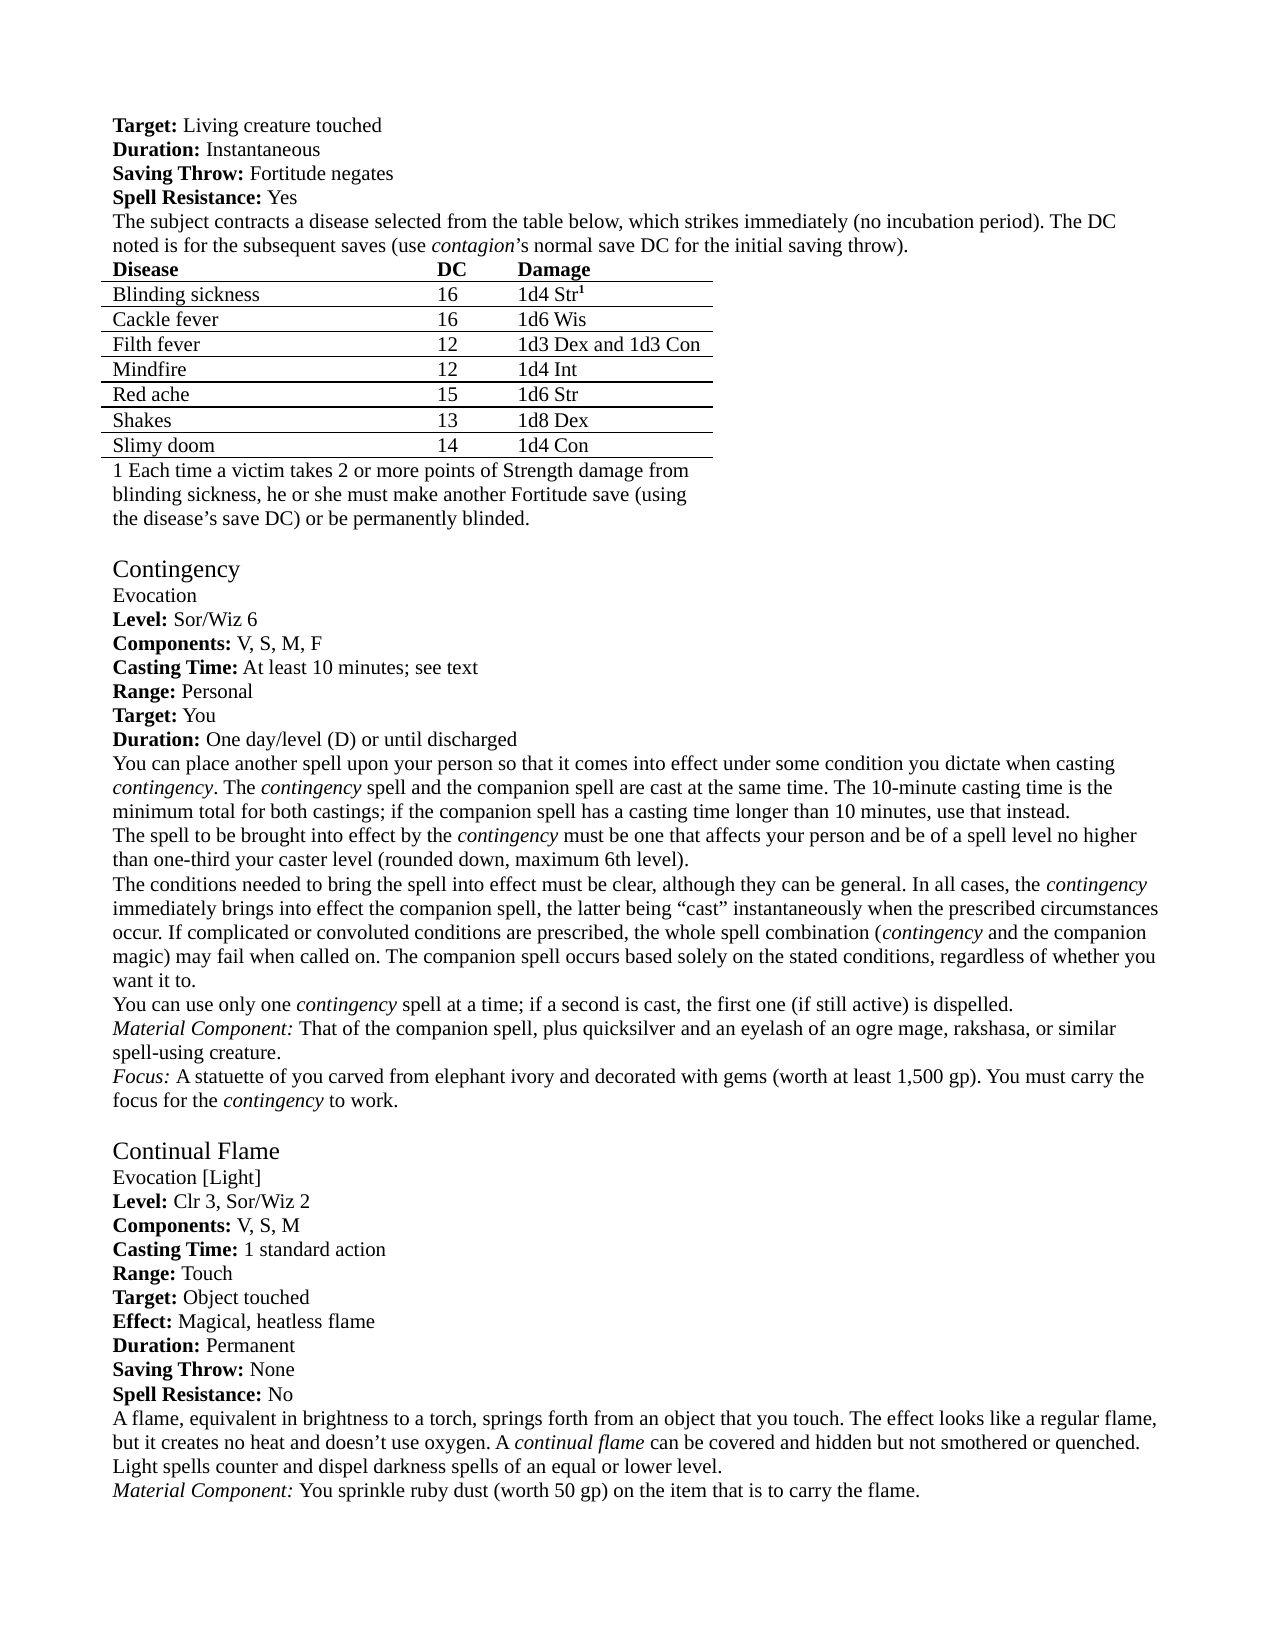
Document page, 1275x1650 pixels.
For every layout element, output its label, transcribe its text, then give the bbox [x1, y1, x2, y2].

text A flame, equivalent in brightness to a torch, springs forth from an object that you touch. The effect looks like a regular flame, but it creates no heat and doesn’t use oxygen. A continual flame can be covered and hidden but not smothered or quenched. [112, 1406, 1162, 1454]
text Evocation [Light] [112, 1165, 1162, 1189]
table_cell 1d6 Str [506, 383, 712, 406]
table_cell 14 [426, 433, 506, 457]
table_cell Slimy doom [101, 433, 426, 457]
table_cell 1d4 Str1 [506, 282, 712, 306]
text Casting Time: 1 standard action [112, 1237, 1162, 1261]
text Saving Throw: None [112, 1357, 1162, 1381]
text Focus: A statuette of you carved from elephant ivory and decorated with gems (worth at least 1,500 gp). You must carry the focus for the contingency to work. [112, 1064, 1162, 1112]
table_header Disease [101, 257, 426, 281]
text Light spells counter and dispel darkness spells of an equal or lower level. [112, 1454, 1162, 1478]
table_cell 1 Each time a victim takes 2 or more points of Strength damage from blinding sickness, he or she must make another Fortitude save (using the disease’s save DC) or be permanently blinded. [101, 458, 712, 530]
text Target: Living creature touched [112, 112, 1162, 137]
text You can place another spell upon your person so that it comes into effect under some condition you dictate when casting contingency. The contingency spell and the companion spell are cast at the same time. The 10-minute casting time is the minimum total for both castings; if the companion spell has a casting time longer than 10 minutes, use that instead. [112, 751, 1162, 823]
text Material Component: That of the companion spell, plus quicksilver and an eyelash of an ogre mage, rakshasa, or similar spell-using creature. [112, 1016, 1162, 1064]
table_cell 15 [426, 383, 506, 406]
text Casting Time: At least 10 minutes; see text [112, 655, 1162, 679]
text Spell Resistance: No [112, 1381, 1162, 1406]
table_cell 12 [426, 357, 506, 381]
text Evocation [112, 583, 1162, 607]
table_cell 16 [426, 282, 506, 306]
text Duration: Instantaneous [112, 137, 1162, 161]
table_cell 1d4 Con [506, 433, 712, 457]
table_cell Cackle fever [101, 307, 426, 331]
table_cell Shakes [101, 408, 426, 432]
text Duration: One day/level (D) or until discharged [112, 727, 1162, 751]
table_header Damage [506, 257, 712, 281]
text Continual Flame [112, 1136, 1162, 1165]
table_cell 1d8 Dex [506, 408, 712, 432]
table_cell 16 [426, 307, 506, 331]
table_header DC [426, 257, 506, 281]
text Range: Touch [112, 1261, 1162, 1285]
text Target: You [112, 703, 1162, 727]
text Contingency [112, 554, 1162, 583]
text Range: Personal [112, 679, 1162, 703]
table_cell Blinding sickness [101, 282, 426, 306]
text The subject contracts a disease selected from the table below, which strikes immediately (no incubation period). The DC noted is for the subsequent saves (use contagion’s normal save DC for the initial saving throw). [112, 209, 1162, 257]
text Material Component: You sprinkle ruby dust (worth 50 gp) on the item that is to carry the flame. [112, 1478, 1162, 1502]
table_cell Filth fever [101, 332, 426, 356]
table_cell Red ache [101, 383, 426, 406]
table_cell Mindfire [101, 357, 426, 381]
text Effect: Magical, heatless flame [112, 1309, 1162, 1333]
table_cell 12 [426, 332, 506, 356]
text Components: V, S, M, F [112, 631, 1162, 655]
text The conditions needed to bring the spell into effect must be clear, although they can be general. In all cases, the contingency immediately brings into effect the companion spell, the latter being “cast” instantaneously when the prescribed circumstances occur. If complicated or convoluted conditions are prescribed, the whole spell combination (contingency and the companion magic) may fail when called on. The companion spell occurs based solely on the stated conditions, regardless of whether you want it to. [112, 871, 1162, 992]
text Saving Throw: Fortitude negates [112, 161, 1162, 185]
text Spell Resistance: Yes [112, 185, 1162, 209]
text The spell to be brought into effect by the contingency must be one that affects your person and be of a spell level no higher than one-third your caster level (rounded down, maximum 6th level). [112, 823, 1162, 871]
text Duration: Permanent [112, 1333, 1162, 1357]
table_cell 1d4 Int [506, 357, 712, 381]
text Level: Sor/Wiz 6 [112, 607, 1162, 631]
text Target: Object touched [112, 1285, 1162, 1309]
table_cell 1d3 Dex and 1d3 Con [506, 332, 712, 356]
text You can use only one contingency spell at a time; if a second is cast, the first one (if still active) is dispelled. [112, 992, 1162, 1016]
table_cell 1d6 Wis [506, 307, 712, 331]
text Level: Clr 3, Sor/Wiz 2 [112, 1189, 1162, 1213]
text Components: V, S, M [112, 1213, 1162, 1237]
table_cell 13 [426, 408, 506, 432]
